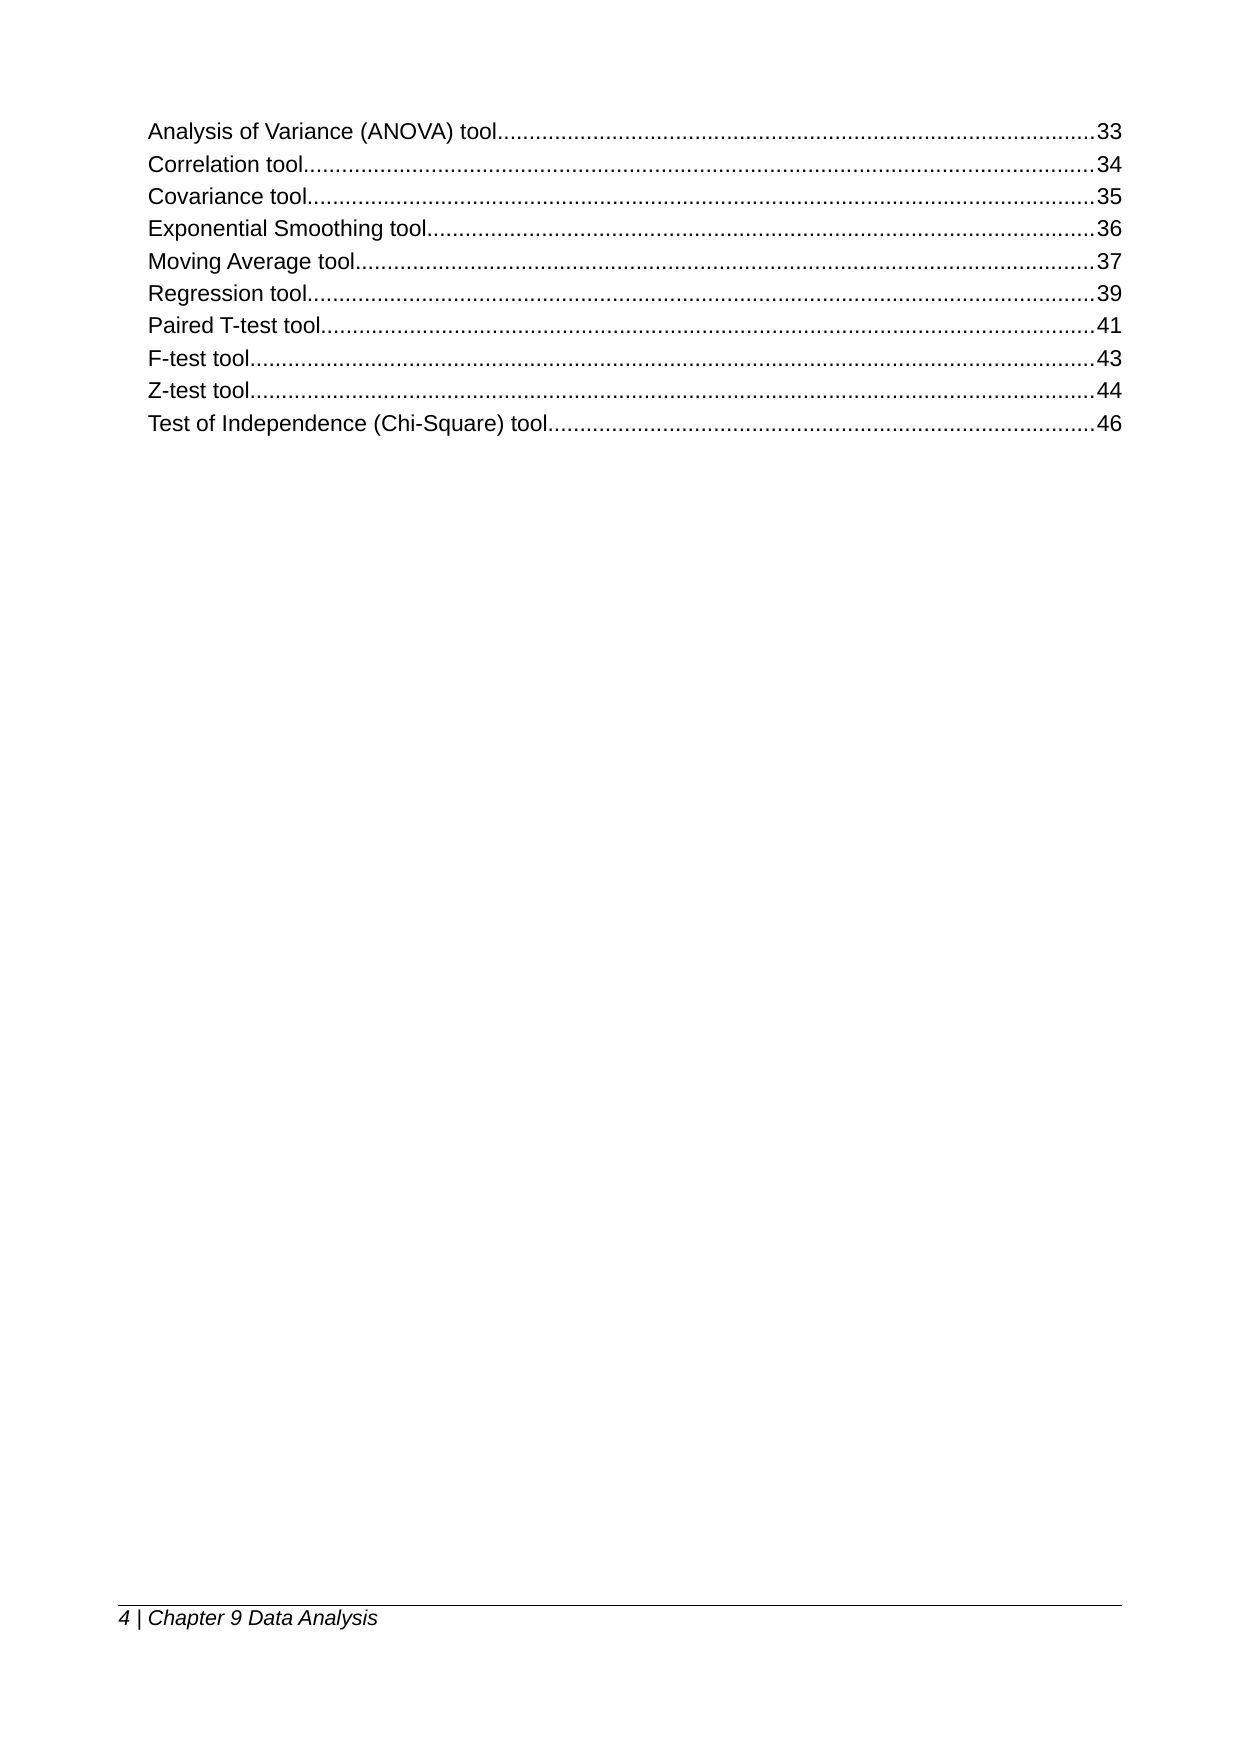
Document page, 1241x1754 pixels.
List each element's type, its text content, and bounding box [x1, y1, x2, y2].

text Exponential Smoothing tool 36 [148, 215, 1122, 242]
text F-test tool 43 [148, 345, 1122, 371]
text Regression tool 39 [148, 280, 1122, 306]
text Analysis of Variance (ANOVA) tool 33 [148, 118, 1122, 144]
text Correlation tool 34 [148, 151, 1122, 177]
text Paired T-test tool 41 [148, 312, 1122, 339]
text Covariance tool 35 [148, 183, 1122, 209]
text Test of Independence (Chi-Square) tool 46 [148, 410, 1122, 436]
text Z-test tool 44 [148, 377, 1122, 404]
text Moving Average tool 37 [148, 248, 1122, 274]
